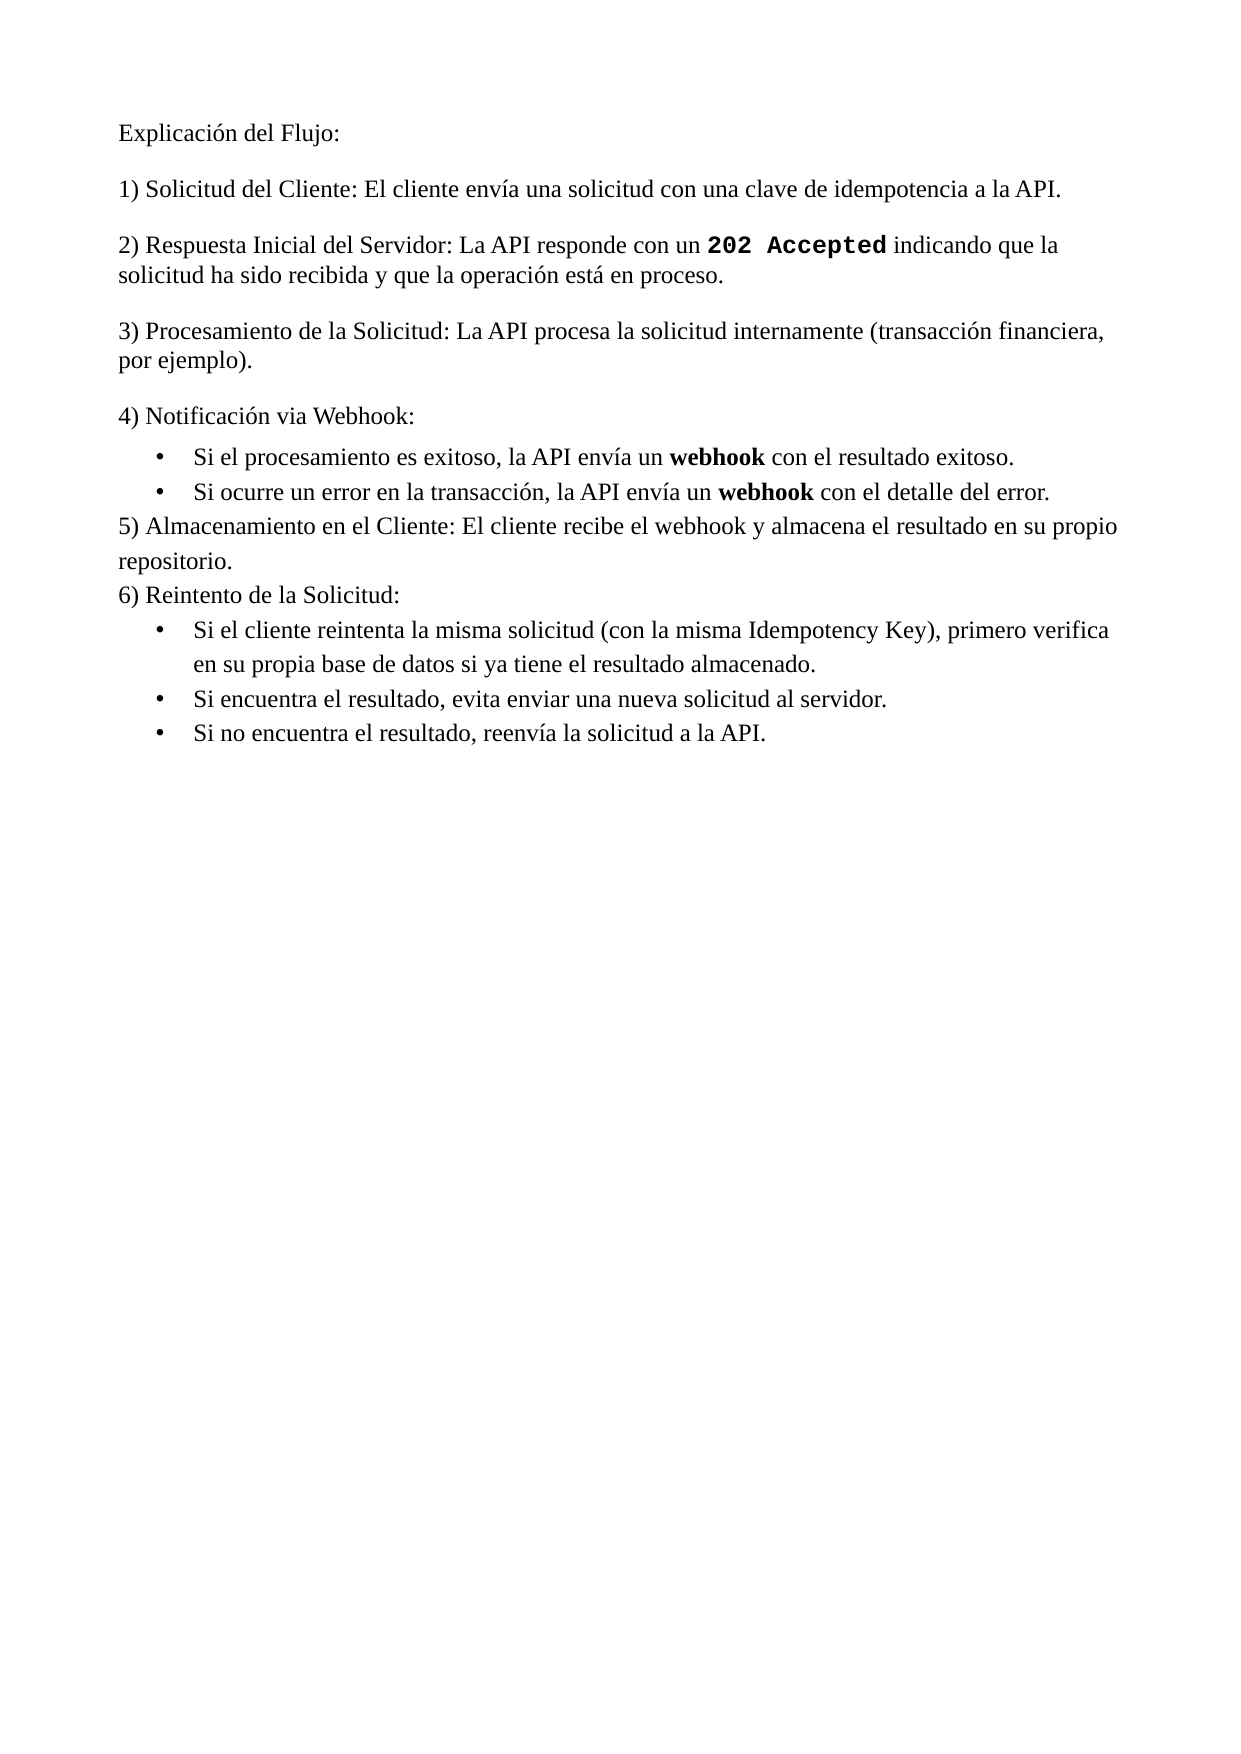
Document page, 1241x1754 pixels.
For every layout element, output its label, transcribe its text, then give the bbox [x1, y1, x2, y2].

list Si ocurre un error en la transacción, la API envía un webhook con el detalle del error. [156, 477, 1122, 506]
subtitle Explicación del Flujo: [118, 118, 1122, 147]
text 5) Almacenamiento en el Cliente: El cliente recibe el webhook y almacena el resultado en su propio repositorio. [118, 511, 1122, 574]
list Si no encuentra el resultado, reenvía la solicitud a la API. [156, 718, 1122, 747]
subtitle 3) Procesamiento de la Solicitud: La API procesa la solicitud internamente (transacción financiera, por ejemplo). [118, 316, 1122, 374]
subtitle 2) Respuesta Inicial del Servidor: La API responde con un 202 Accepted indicando que la solicitud ha sido recibida y que la operación está en proceso. [118, 230, 1122, 289]
subtitle 1) Solicitud del Cliente: El cliente envía una solicitud con una clave de idempotencia a la API. [118, 174, 1122, 203]
list Si el cliente reintenta la misma solicitud (con la misma Idempotency Key), primero verifica en su propia base de datos si ya tiene el resultado almacenado. [156, 615, 1122, 678]
text 6) Reintento de la Solicitud: [118, 580, 1122, 609]
list Si encuentra el resultado, evita enviar una nueva solicitud al servidor. [156, 684, 1122, 712]
subtitle 4) Notificación via Webhook: [118, 401, 1122, 430]
list Si el procesamiento es exitoso, la API envía un webhook con el resultado exitoso. [156, 442, 1122, 471]
